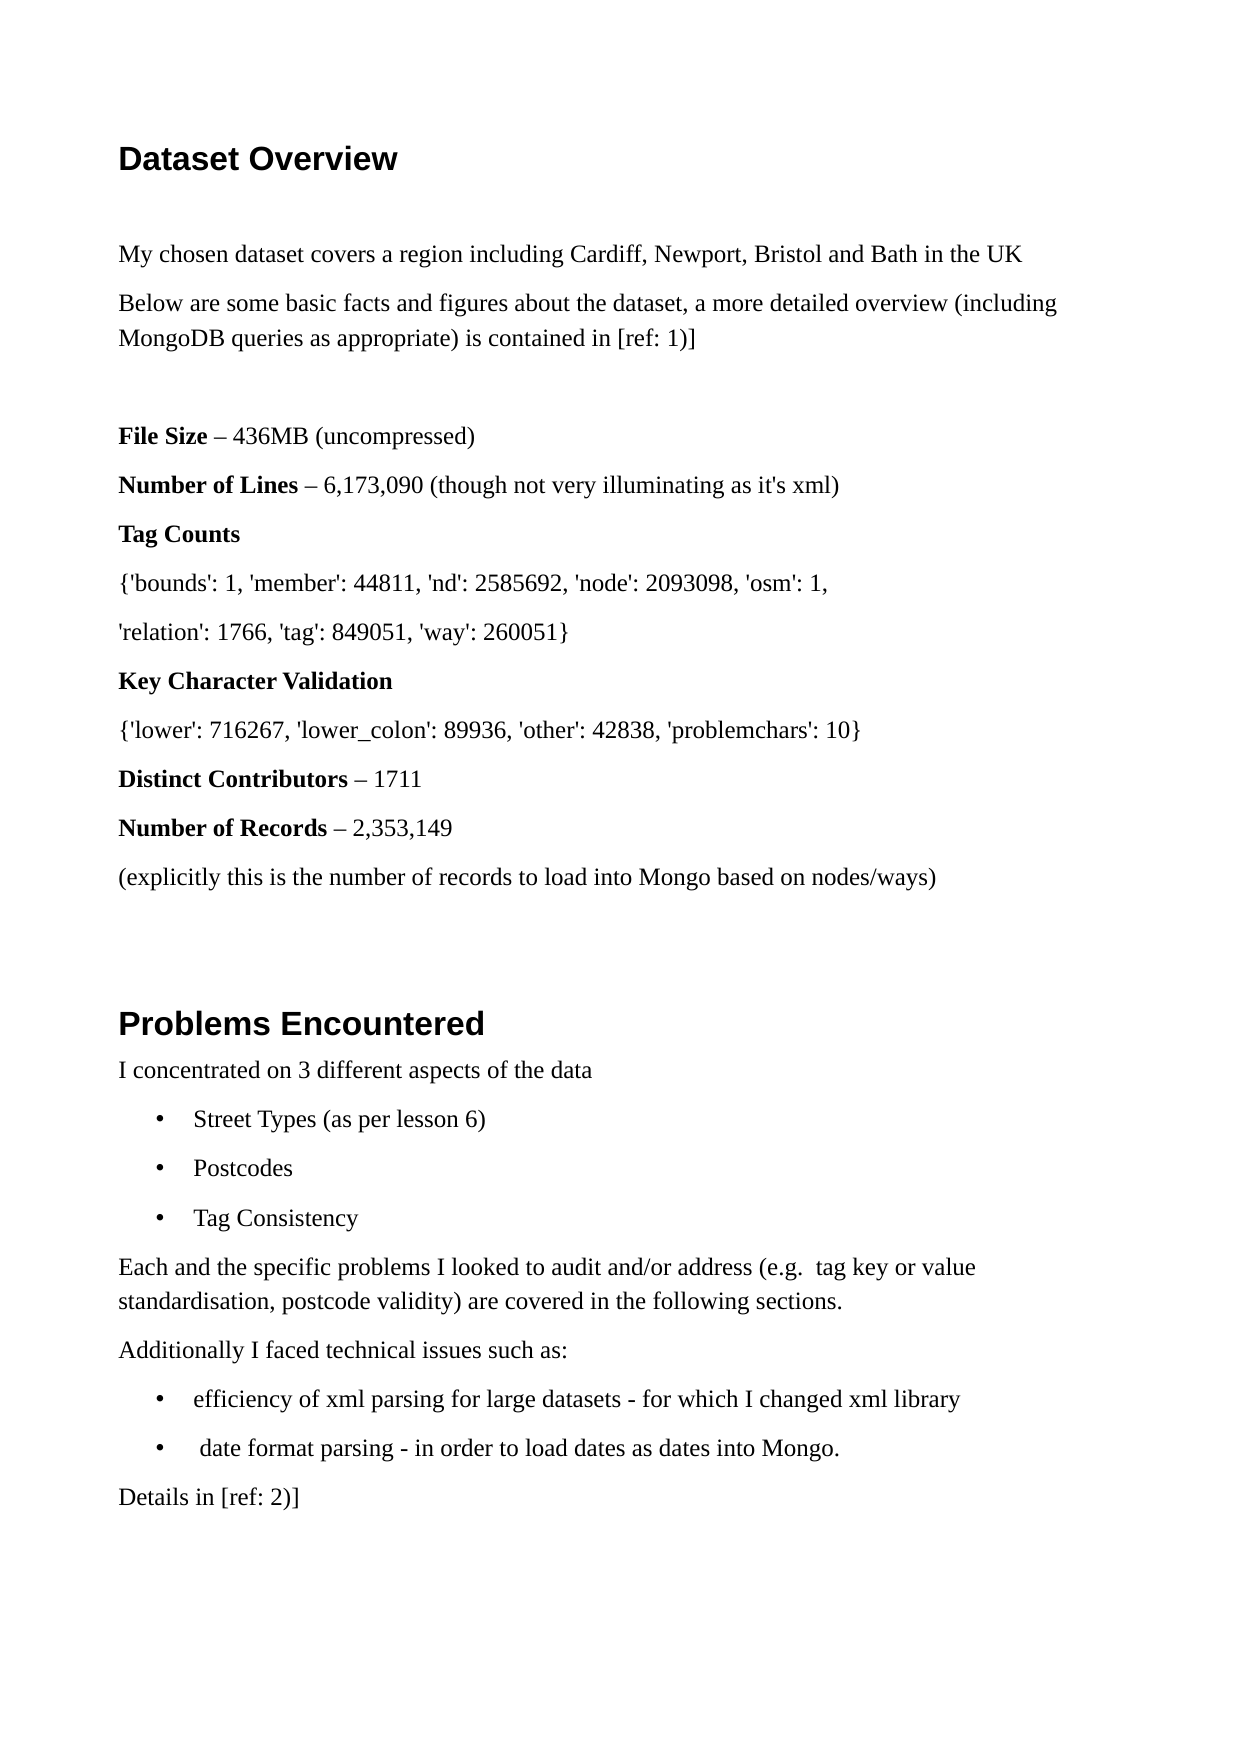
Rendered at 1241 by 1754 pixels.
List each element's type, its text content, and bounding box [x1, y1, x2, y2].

text {'bounds': 1, 'member': 44811, 'nd': 2585692, 'node': 2093098, 'osm': 1, [118, 568, 1122, 597]
subtitle Dataset Overview [118, 139, 1122, 178]
text Key Character Validation [118, 666, 1122, 695]
list Street Types (as per lesson 6) [156, 1104, 1122, 1133]
list Postcodes [156, 1153, 1122, 1182]
text My chosen dataset covers a region including Cardiff, Newport, Bristol and Bath in the UK [118, 239, 1122, 268]
subtitle Problems Encountered [118, 1004, 1122, 1043]
text (explicitly this is the number of records to load into Mongo based on nodes/ways) [118, 862, 1122, 891]
text Tag Counts [118, 519, 1122, 548]
text Details in [ref: 2] [118, 1482, 1122, 1511]
text 'relation': 1766, 'tag': 849051, 'way': 260051} [118, 617, 1122, 646]
text Distinct Contributors – 1711 [118, 764, 1122, 793]
text Number of Records – 2,353,149 [118, 813, 1122, 842]
text I concentrated on 3 different aspects of the data [118, 1055, 1122, 1084]
list Tag Consistency [156, 1203, 1122, 1231]
text Additionally I faced technical issues such as: [118, 1335, 1122, 1364]
list date format parsing - in order to load dates as dates into Mongo. [156, 1433, 1122, 1462]
text {'lower': 716267, 'lower_colon': 89936, 'other': 42838, 'problemchars': 10} [118, 715, 1122, 744]
list efficiency of xml parsing for large datasets - for which I changed xml library [156, 1384, 1122, 1413]
text Each and the specific problems I looked to audit and/or address (e.g. tag key or value standardisation, postcode validity) are covered in the following sections. [118, 1252, 1122, 1315]
text Number of Lines – 6,173,090 (though not very illuminating as it's xml) [118, 470, 1122, 499]
text File Size – 436MB (uncompressed) [118, 421, 1122, 449]
text Below are some basic facts and figures about the dataset, a more detailed overview (including MongoDB queries as appropriate) is contained in [ref: 1] [118, 288, 1122, 351]
